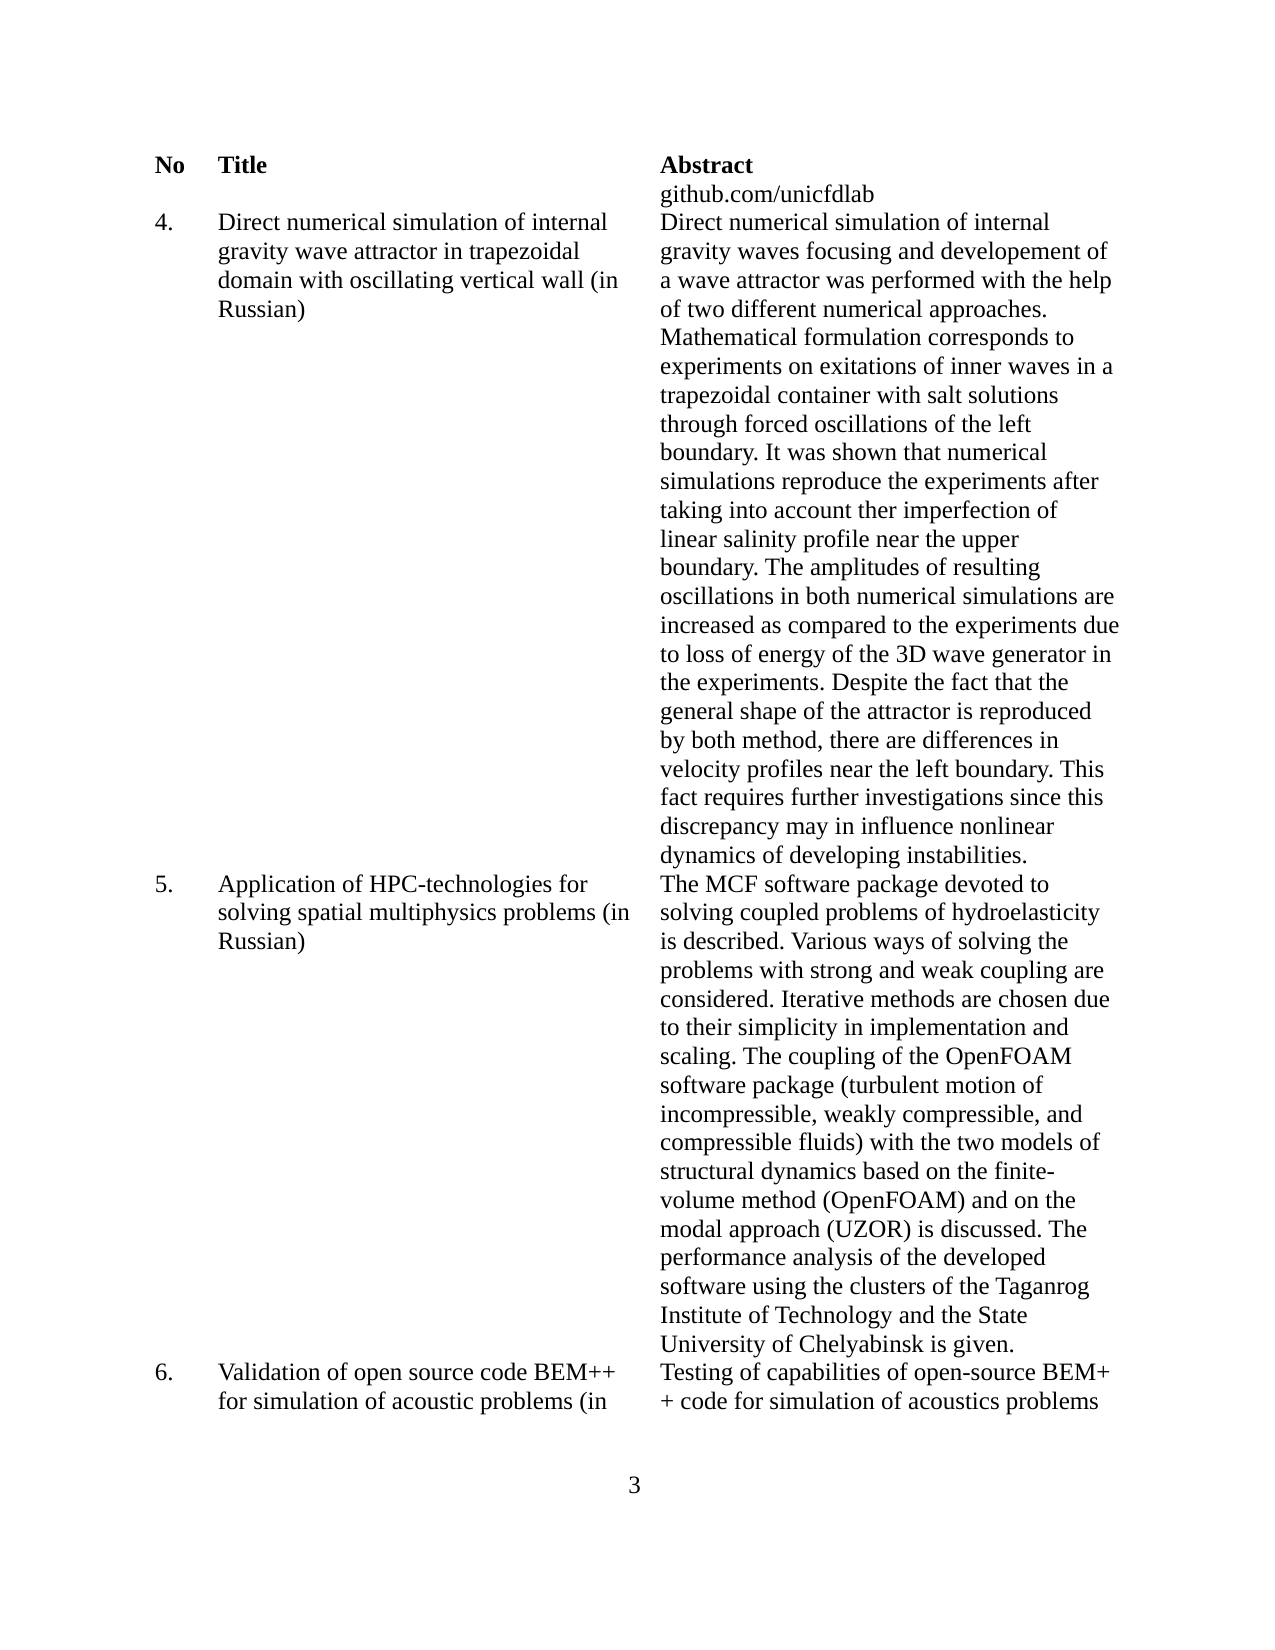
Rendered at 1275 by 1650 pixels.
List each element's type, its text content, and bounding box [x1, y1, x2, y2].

table_cell 5. [150, 869, 213, 1357]
table_cell [150, 179, 213, 207]
table_cell [213, 179, 656, 207]
table_cell The MCF software package devoted to solving coupled problems of hydroelasticity is described. Various ways of solving the problems with strong and weak coupling are considered. Iterative methods are chosen due to their simplicity in implementation and scaling. The coupling of the OpenFOAM software package (turbulent motion of incompressible, weakly compressible, and compressible fluids) with the two models of structural dynamics based on the finite-volume method (OpenFOAM) and on the modal approach (UZOR) is discussed. The performance analysis of the developed software using the clusters of the Taganrog Institute of Technology and the State University of Chelyabinsk is given. [656, 869, 1125, 1357]
table_cell Testing of capabilities of open-source BEM++ code for simulation of acoustics problems [656, 1358, 1125, 1415]
table_cell 6. [150, 1358, 213, 1415]
table_cell 4. [150, 208, 213, 869]
table_cell Validation of open source code BEM++ for simulation of acoustic problems (in [213, 1358, 656, 1415]
table_header Abstract [656, 150, 1125, 179]
table_header Title [213, 150, 656, 179]
table_cell github.com/unicfdlab [656, 179, 1125, 207]
table_cell Direct numerical simulation of internal gravity wave attractor in trapezoidal domain with oscillating vertical wall (in Russian) [213, 208, 656, 869]
table_header No [150, 150, 213, 179]
table_cell Application of HPC-technologies for solving spatial multiphysics problems (in Russian) [213, 869, 656, 1357]
table_cell Direct numerical simulation of internal gravity waves focusing and developement of a wave attractor was performed with the help of two different numerical approaches. Mathematical formulation corresponds to experiments on exitations of inner waves in a trapezoidal container with salt solutions through forced oscillations of the left boundary. It was shown that numerical simulations reproduce the experiments after taking into account ther imperfection of linear salinity profile near the upper boundary. The amplitudes of resulting oscillations in both numerical simulations are increased as compared to the experiments due to loss of energy of the 3D wave generator in the experiments. Despite the fact that the general shape of the attractor is reproduced by both method, there are differences in velocity profiles near the left boundary. This fact requires further investigations since this discrepancy may in influence nonlinear dynamics of developing instabilities. [656, 208, 1125, 869]
